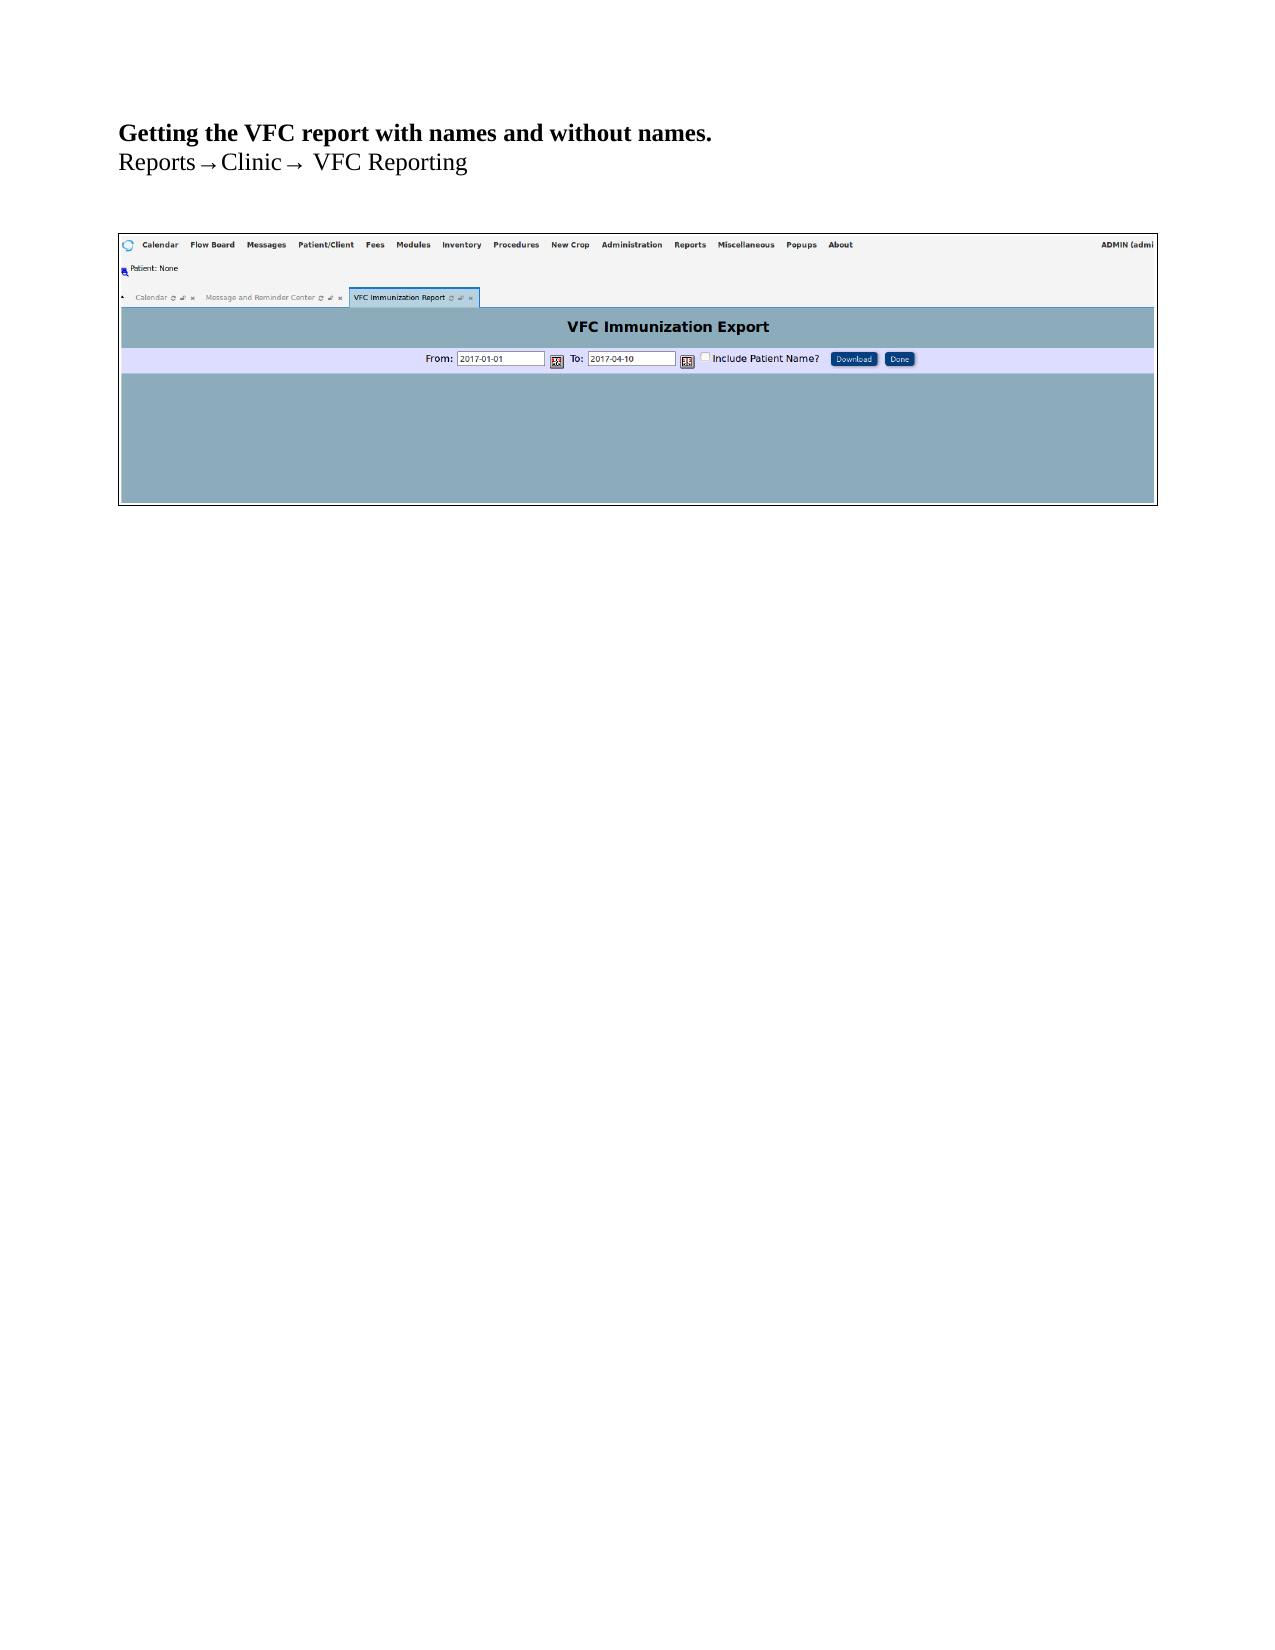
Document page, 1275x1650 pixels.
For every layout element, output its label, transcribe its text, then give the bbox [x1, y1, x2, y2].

picture [121, 236, 1154, 503]
text Getting the VFC report with names and without names. [118, 118, 1157, 147]
text Reports→Clinic→ VFC Reporting [118, 147, 1157, 176]
